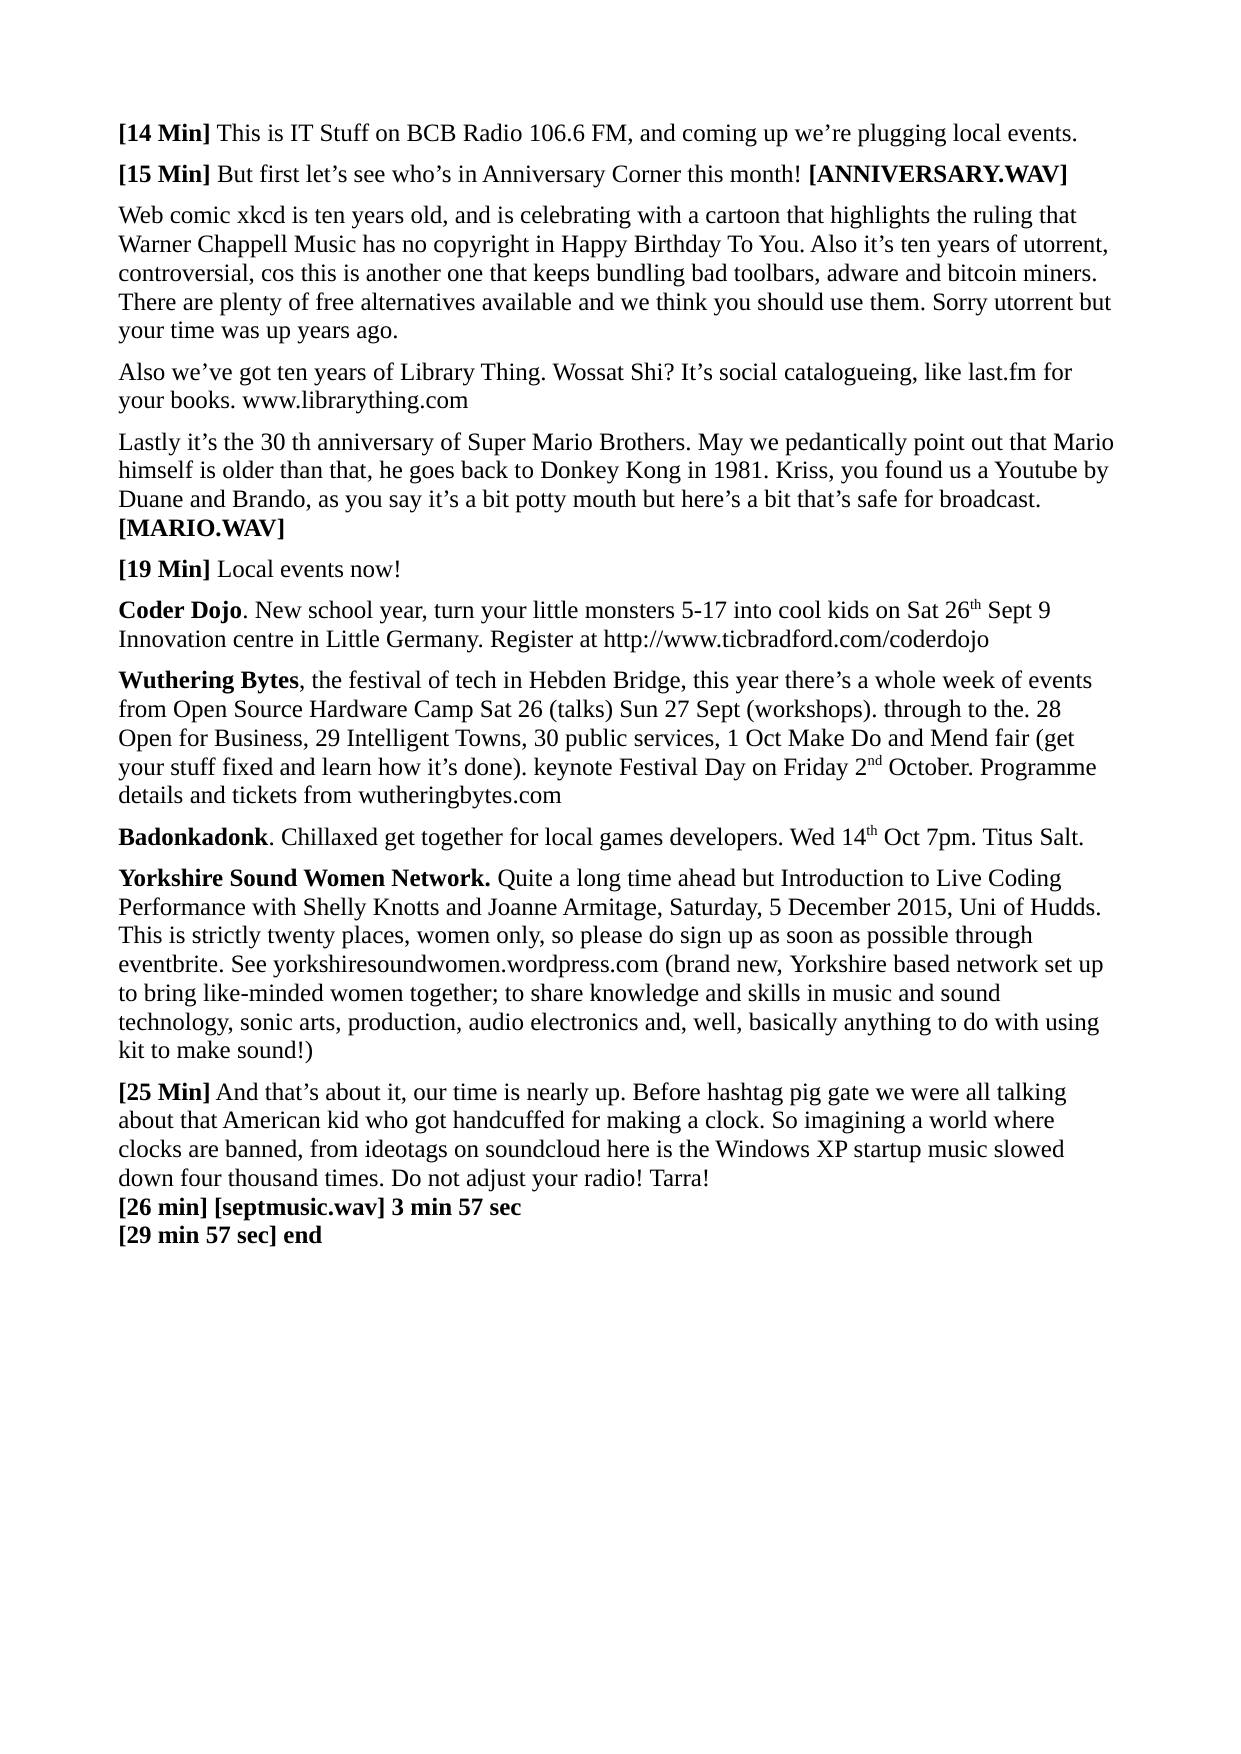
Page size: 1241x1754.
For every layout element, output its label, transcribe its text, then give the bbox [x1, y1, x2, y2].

text Web comic xkcd is ten years old, and is celebrating with a cartoon that highlights the ruling that Warner Chappell Music has no copyright in Happy Birthday To You. Also it’s ten years of utorrent, controversial, cos this is another one that keeps bundling bad toolbars, adware and bitcoin miners. There are plenty of free alternatives available and we think you should use them. Sorry utorrent but your time was up years ago. [118, 201, 1122, 344]
text [19 Min] Local events now! [118, 554, 1122, 583]
text Wuthering Bytes, the festival of tech in Hebden Bridge, this year there’s a whole week of events from Open Source Hardware Camp Sat 26 (talks) Sun 27 Sept (workshops). through to the. 28 Open for Business, 29 Intelligent Towns, 30 public services, 1 Oct Make Do and Mend fair (get your stuff fixed and learn how it’s done). keynote Festival Day on Friday 2nd October. Programme details and tickets from wutheringbytes.com [118, 666, 1122, 809]
text Lastly it’s the 30 th anniversary of Super Mario Brothers. May we pedantically point out that Mario himself is older than that, he goes back to Donkey Kong in 1981. Kriss, you found us a Youtube by Duane and Brando, as you say it’s a bit potty mouth but here’s a bit that’s safe for broadcast. [MARIO.WAV] [118, 427, 1122, 542]
text Also we’ve got ten years of Library Thing. Wossat Shi? It’s social catalogueing, like last.fm for your books. www.librarything.com [118, 357, 1122, 414]
text Badonkadonk. Chillaxed get together for local games developers. Wed 14th Oct 7pm. Titus Salt. [118, 822, 1122, 851]
text [15 Min] But first let’s see who’s in Anniversary Corner this month! [ANNIVERSARY.WAV] [118, 159, 1122, 188]
text Coder Dojo. New school year, turn your little monsters 5-17 into cool kids on Sat 26th Sept 9 Innovation centre in Little Germany. Register at http://www.ticbradford.com/coderdojo [118, 596, 1122, 653]
text [25 Min] And that’s about it, our time is nearly up. Before hashtag pig gate we were all talking about that American kid who got handcuffed for making a clock. So imagining a world where clocks are banned, from ideotags on soundcloud here is the Windows XP startup music slowed down four thousand times. Do not adjust your radio! Tarra! [26 min] [septmusic.wav] 3 min 57 sec [29 min 57 sec] end [118, 1077, 1122, 1249]
text [14 Min] This is IT Stuff on BCB Radio 106.6 FM, and coming up we’re plugging local events. [118, 118, 1122, 147]
text Yorkshire Sound Women Network. Quite a long time ahead but Introduction to Live Coding Performance with Shelly Knotts and Joanne Armitage, Saturday, 5 December 2015, Uni of Hudds. This is strictly twenty places, women only, so please do sign up as soon as possible through eventbrite. See yorkshiresoundwomen.wordpress.com (brand new, Yorkshire based network set up to bring like-minded women together; to share knowledge and skills in music and sound technology, sonic arts, production, audio electronics and, well, basically anything to do with using kit to make sound!) [118, 863, 1122, 1064]
